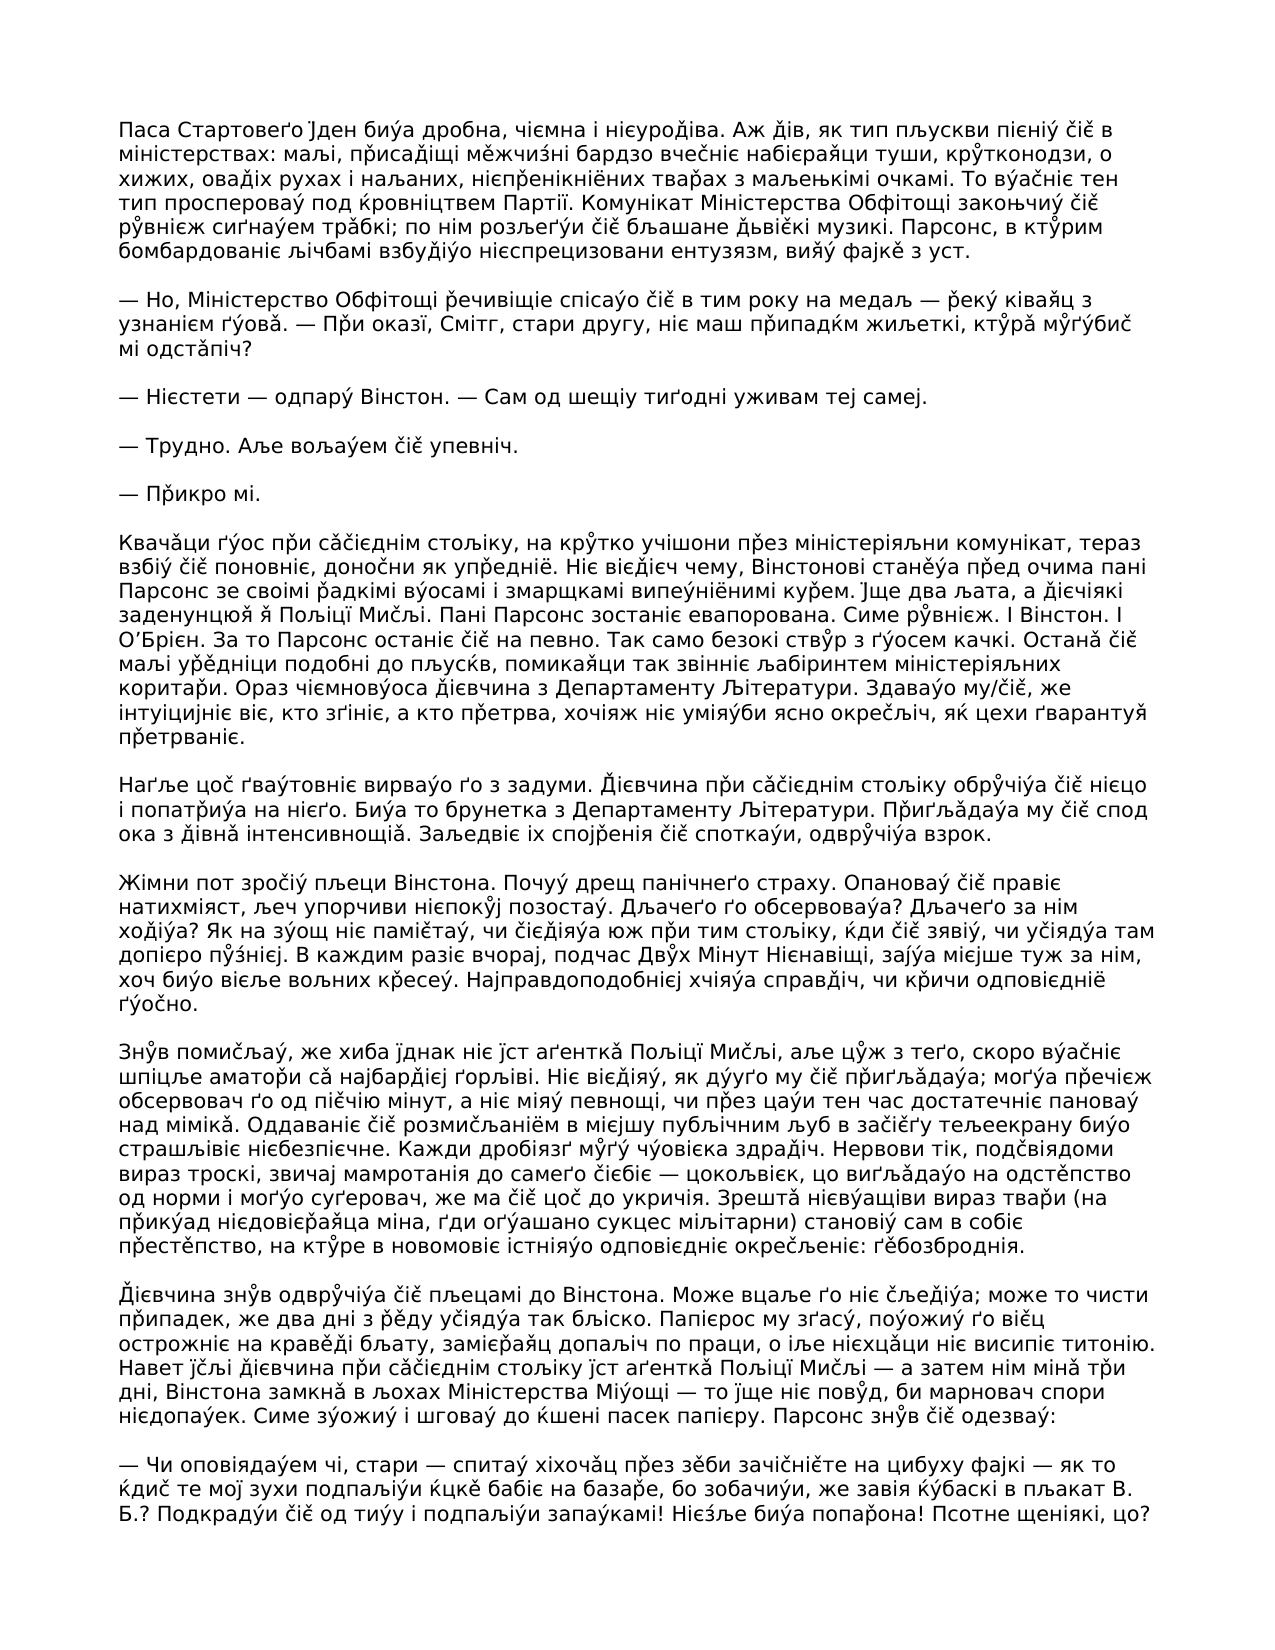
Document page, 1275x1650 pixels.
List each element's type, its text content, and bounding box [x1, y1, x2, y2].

text — Но, Міністерство Обфітощі р̌ечивіщіе спісау́о с̌іє̌ в тим року на медаљ — р̌еку́ ківая̌ц з узнанієм ґу́ова̌. — Пр̌и оказї, Смітг, стари другу, ніє маш пр̌ипадќм жиљеткі, кту̊ра̌ му̊ґу́бис̌ мі одста̌піч? [118, 288, 1157, 361]
text — Нієстети — одпару́ Вінстон. — Сам од шещіу тиґодні уживам теј самеј. [118, 385, 1157, 409]
text Квача̌ци ґу́ос пр̌и са̌с̌ієднім стољіку, на кру̊тко учішони пр̌ез міністеріяљни комунікат, тераз взбіу́ с̌іє̌ поновніє, донос̌ни як упр̌едніё. Ніє вієд̌ієч чему, Вінстонові стане̌у́а пр̌ед очима пані Парсонс зе своімі р̌адкімі ву́осамі і змарщкамі випеу́ніёнимі кур̌ем. Ј̈ще два љата, а д̌ієчіякі заденунцюя̌ я̌ Пољіцї Мис̌љі. Пані Парсонс зостаніє евапорована. Симе ру̊внієж. І Вінстон. І О’Брієн. За то Парсонс останіє с̌іє̌ на певно. Так само безокі ству̊р з ґу́осем качкі. Остана̌ с̌іє̌ маљі ур̌е̌дніци подобні до пљусќв, помикая̌ци так звінніє љабіринтем міністеріяљних коритар̌и. Ораз чіємнову́оса д̌ієвчина з Департаменту Љітератури. Здавау́о му/с̌іє̌, же інтуіцијніє віє, кто зґініє, а кто пр̌етрва, хочіяж ніє уміяу́би ясно окрес̌љіч, яќ цехи ґварантуя̌ пр̌етрваніє. [118, 531, 1157, 749]
text Паса Стартовеґо Ј̈ден биу́а дробна, чіємна і нієурод̌іва. Аж д̌ів, як тип пљускви пієніу́ с̌іє̌ в міністерствах: маљі, пр̌исад̌іщі ме̌жчиз́ні бардзо вчес̌ніє набієрая̌ци туши, кру̊тконодзи, о хижих, овад̌іх рухах і наљаних, нієпр̌енікніёних твар̌ах з маљењкімі очкамі. То ву́ас̌ніє тен тип просперовау́ под ќровніцтвем Партії. Комунікат Міністерства Обфітощі закоњчиу́ с̌іє̌ ру̊внієж сиґнау́ем тра̌бкі; по нім розљеґу́и с̌іє̌ бљашане д̌ьвіє̌кі музикі. Парсонс, в кту̊рим бомбардованіє љічбамі взбуд̌іу́о нієспрецизовани ентузязм, вия̌у́ фајке̌ з уст. [118, 118, 1157, 264]
text Наґље цос̌ ґвау́товніє вирвау́о ґо з задуми. Д̌ієвчина пр̌и са̌с̌ієднім стољіку обру̊чіу́а с̌іє̌ нієцо і попатр̌иу́а на нієґо. Биу́а то брунетка з Департаменту Љітератури. Пр̌иґља̌дау́а му с̌іє̌ спод ока з д̌івна̌ інтенсивнощіа̌. Заљедвіє іх спојр̌енія с̌іє̌ споткау́и, одвру̊чіу́а взрок. [118, 773, 1157, 846]
text Зну̊в помис̌љау́, же хиба ȷ̈днак ніє ȷ̈ст аґентка̌ Пољіцї Мис̌љі, аље цу̊ж з теґо, скоро ву́ас̌ніє шпіцље аматор̌и са̌ најбард̌ієј ґорљіві. Ніє вієд̌іяу́, як ду́уґо му с̌іє̌ пр̌иґља̌дау́а; моґу́а пр̌ечієж обсервовач ґо од піє̌чію мінут, а ніє міяу́ певнощі, чи пр̌ез цау́и тен час достатечніє пановау́ над міміка̌. Оддаваніє с̌іє̌ розмис̌љаніём в мієјшу пубљічним љуб в зас̌іє̌ґу тељеекрану биу́о страшљівіє нієбезпієчне. Кажди дробіязґ му̊ґу́ чу́овієка здрад̌іч. Нервови тік, подс̌віядоми вираз троскі, звичај мамротанія до самеґо с̌ієбіє — цокољвієк, цо виґља̌дау́о на одсте̌пство од норми і моґу́о суґеровач, же ма с̌іє̌ цос̌ до укричія. Зрешта̌ нієву́ащіви вираз твар̌и (на пр̌ику́ад нієдовієр̌ая̌ца міна, ґди оґу́ашано сукцес міљітарни) становіу́ сам в собіє пр̌есте̌пство, на кту̊ре в новомовіє істніяу́о одповієдніє окрес̌љеніє: ґе̌бозброднія. [118, 1040, 1157, 1259]
text — Чи оповіядау́ем чі, стари — спитау́ хіхоча̌ц пр̌ез зе̌би зачіс̌ніє̌те на цибуху фајкі — як то ќдис̌ те моȷ̈ зухи подпаљіу́и ќцке̌ бабіє на базар̌е, бо зобачиу́и, же завія ќу́баскі в пљакат В. Б.? Подкраду́и с̌іє̌ од тиу́у і подпаљіу́и запау́камі! Нієз́ље биу́а попар̌она! Псотне щеніякі, цо? [118, 1453, 1157, 1526]
text Жімни пот зрос̌іу́ пљеци Вінстона. Почуу́ дрещ панічнеґо страху. Опановау́ с̌іє̌ правіє натихміяст, љеч упорчиви нієпоку̊ј позостау́. Дљачеґо ґо обсервовау́а? Дљачеґо за нім ход̌іу́а? Як на зу́ощ ніє паміє̌тау́, чи с̌ієд̌іяу́а юж пр̌и тим стољіку, ќди с̌іє̌ зявіу́, чи ус̌іяду́а там допієро пу̊з́нієј. В каждим разіє вчорај, подчас Дву̊х Мінут Нієнавіщі, заȷ́у́а мієјше туж за нім, хоч биу́о вієље вољних кр̌есеу́. Најправдоподобнієј хчіяу́а справд̌іч, чи кр̌ичи одповієдніё ґу́ос̌но. [118, 871, 1157, 1016]
text — Трудно. Аље вољау́ем с̌іє̌ упевніч. [118, 434, 1157, 458]
text — Пр̌икро мі. [118, 482, 1157, 506]
text Д̌ієвчина зну̊в одвру̊чіу́а с̌іє̌ пљецамі до Вінстона. Може вцаље ґо ніє с̌љед̌іу́а; може то чисти пр̌ипадек, же два дні з р̌е̌ду ус̌іяду́а так бљіско. Папієрос му зґасу́, поу́ожиу́ ґо віє̌ц острожніє на краве̌д̌і бљату, замієр̌ая̌ц допаљіч по праци, о іље нієхца̌ци ніє висипіє титонію. Навет ȷ̈с̌љі д̌ієвчина пр̌и са̌с̌ієднім стољіку ȷ̈ст аґентка̌ Пољіцї Мис̌љі — а затем нім міна̌ тр̌и дні, Вінстона замкна̌ в љохах Міністерства Міу́ощі — то ȷ̈ще ніє пову̊д, би марновач спори нієдопау́ек. Симе зу́ожиу́ і шговау́ до ќшені пасек папієру. Парсонс зну̊в с̌іє̌ одезвау́: [118, 1283, 1157, 1429]
